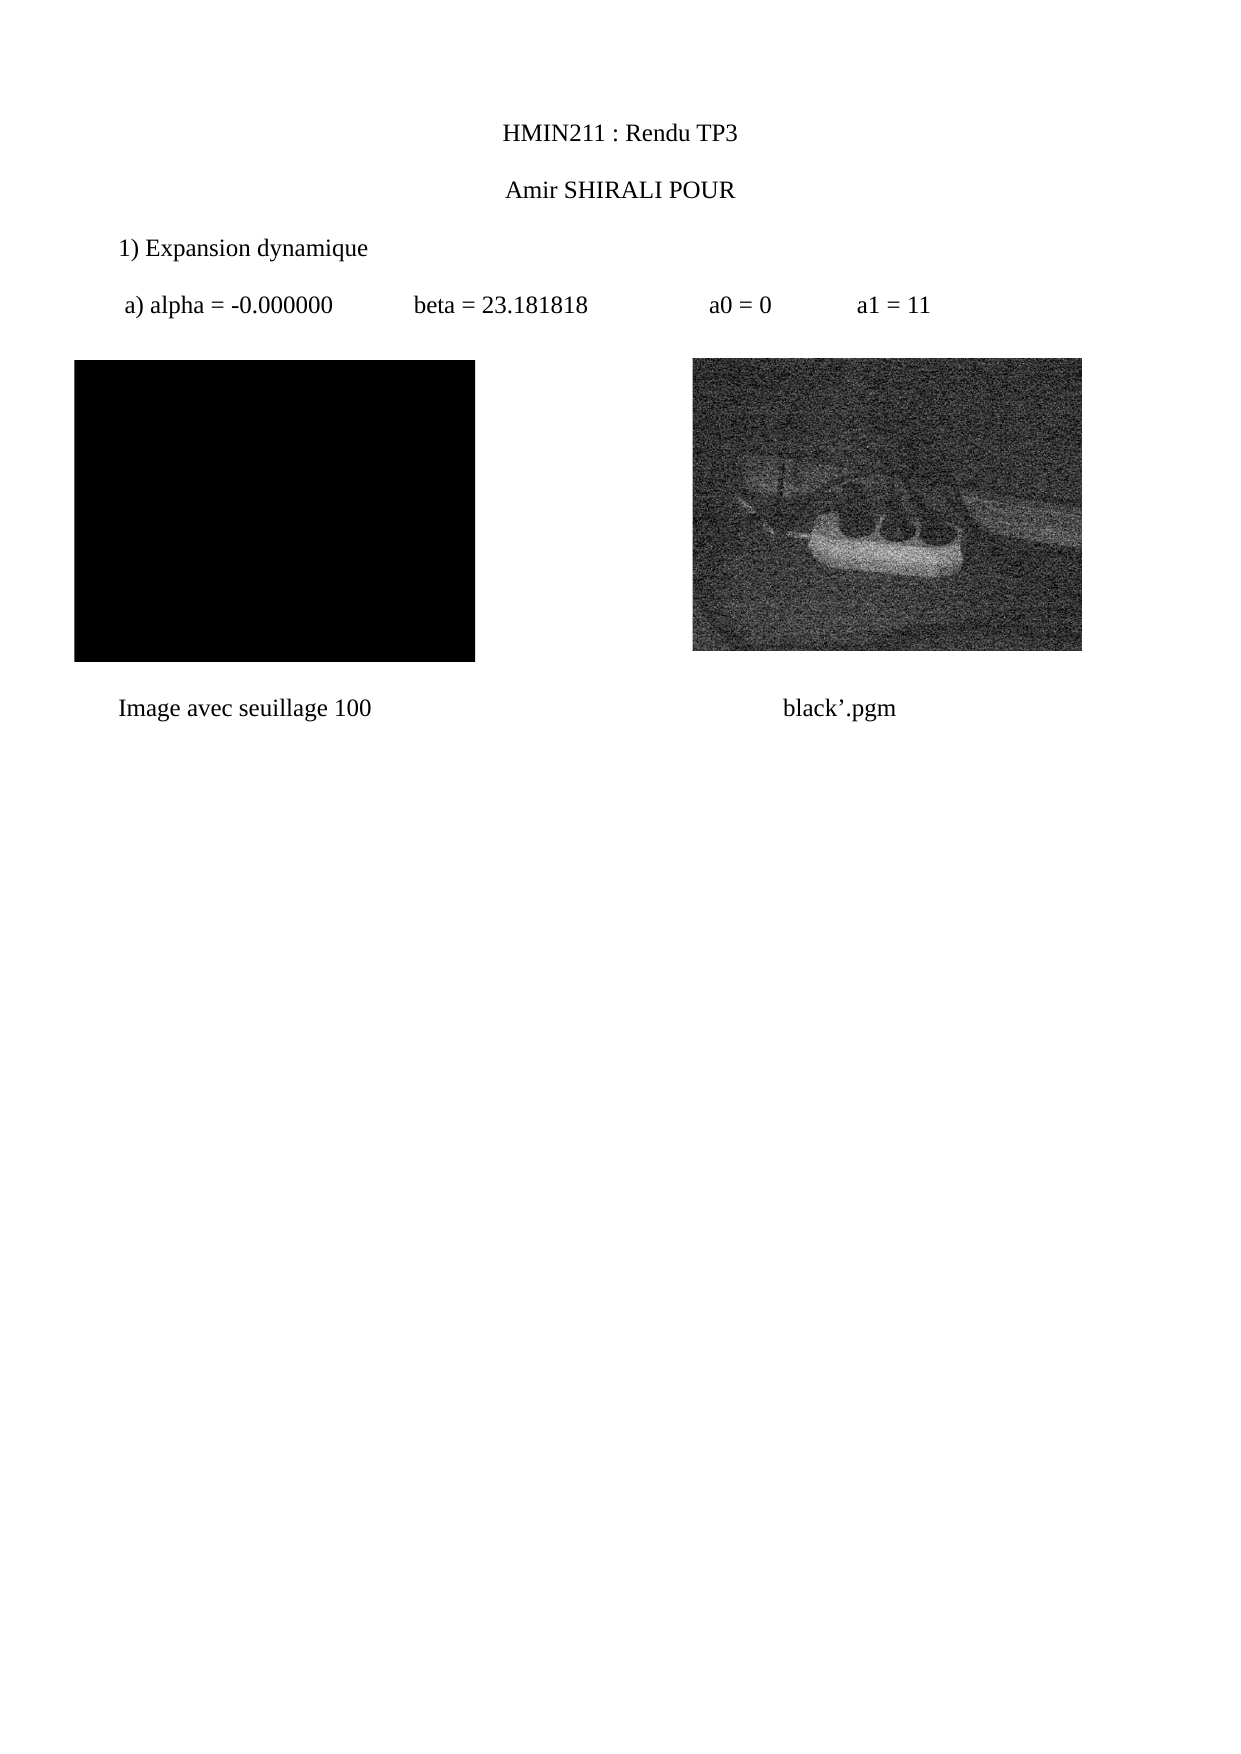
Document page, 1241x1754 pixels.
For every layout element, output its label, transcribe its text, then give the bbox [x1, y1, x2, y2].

picture [692, 358, 1082, 651]
text a) alpha = -0.000000 beta = 23.181818 a0 = 0 a1 = 11 [118, 291, 1122, 319]
text Amir SHIRALI POUR [118, 176, 1122, 204]
text HMIN211 : Rendu TP3 [118, 118, 1122, 147]
picture [74, 360, 476, 662]
text Image avec seuillage 100 black’.pgm [118, 693, 1122, 722]
text 1) Expansion dynamique [118, 233, 1122, 262]
